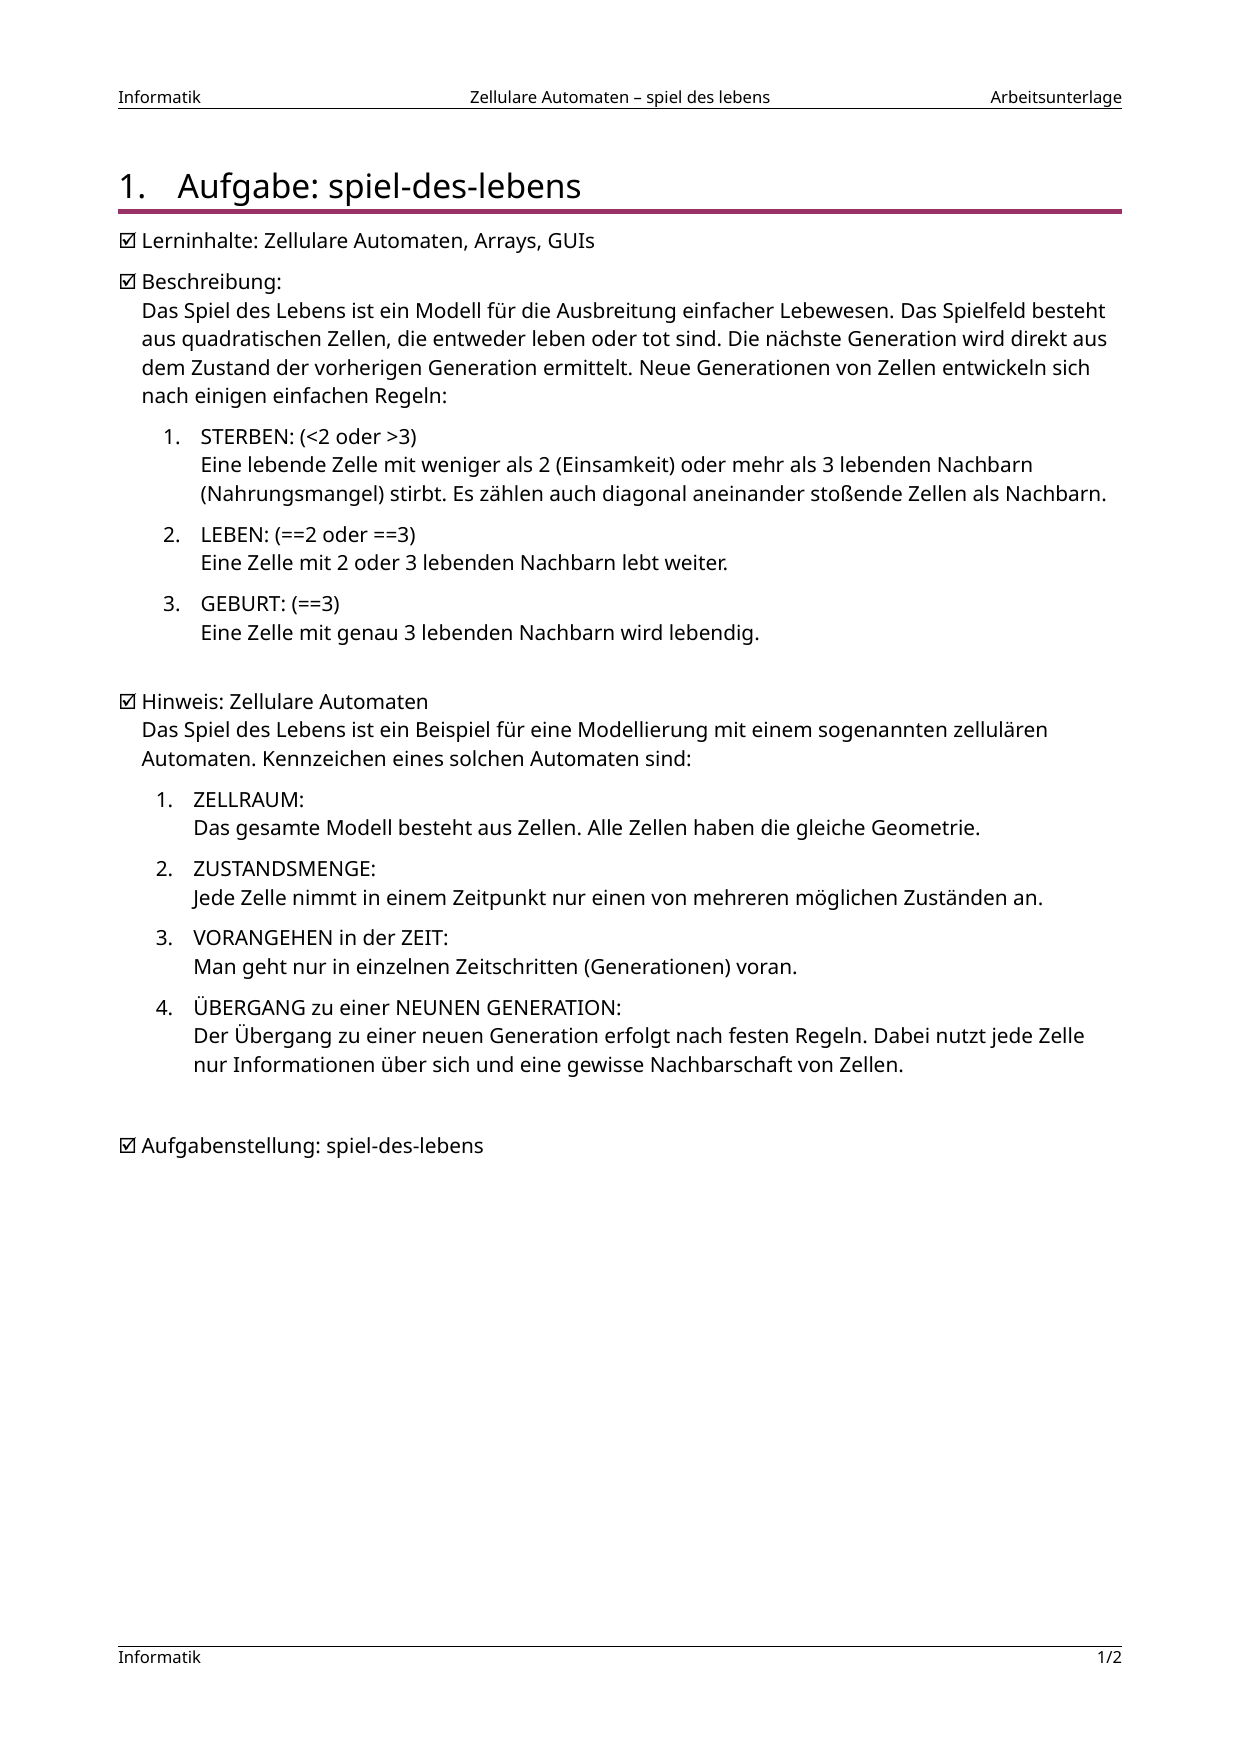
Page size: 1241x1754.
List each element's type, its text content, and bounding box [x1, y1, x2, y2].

list Hinweis: Zellulare Automaten Das Spiel des Lebens ist ein Beispiel für eine Modellierung mit einem sogenannten zellulären Automaten. Kennzeichen eines solchen Automaten sind: [118, 687, 1122, 772]
list Aufgabenstellung: spiel-des-lebens [118, 1132, 1122, 1160]
list ZUSTANDSMENGE: Jede Zelle nimmt in einem Zeitpunkt nur einen von mehreren möglichen Zuständen an. [156, 854, 1122, 911]
list Beschreibung: Das Spiel des Lebens ist ein Modell für die Ausbreitung einfacher Lebewesen. Das Spielfeld besteht aus quadratischen Zellen, die entweder leben oder tot sind. Die nächste Generation wird direkt aus dem Zustand der vorherigen Generation ermittelt. Neue Generationen von Zellen entwickeln sich nach einigen einfachen Regeln: [118, 267, 1122, 409]
list GEBURT: (==3) Eine Zelle mit genau 3 lebenden Nachbarn wird lebendig. [163, 589, 1122, 674]
list LEBEN: (==2 oder ==3) Eine Zelle mit 2 oder 3 lebenden Nachbarn lebt weiter. [163, 520, 1122, 577]
list Lerninhalte: Zellulare Automaten, Arrays, GUIs [118, 226, 1122, 255]
list ZELLRAUM: Das gesamte Modell besteht aus Zellen. Alle Zellen haben die gleiche Geometrie. [156, 785, 1122, 842]
list VORANGEHEN in der ZEIT: Man geht nur in einzelnen Zeitschritten (Generationen) voran. [156, 923, 1122, 980]
list STERBEN: (<2 oder >3) Eine lebende Zelle mit weniger als 2 (Einsamkeit) oder mehr als 3 lebenden Nachbarn (Nahrungsmangel) stirbt. Es zählen auch diagonal aneinander stoßende Zellen als Nachbarn. [163, 422, 1122, 507]
subtitle Aufgabe: spiel-des-lebens [118, 163, 1122, 209]
list ÜBERGANG zu einer NEUNEN GENERATION: Der Übergang zu einer neuen Generation erfolgt nach festen Regeln. Dabei nutzt jede Zelle nur Informationen über sich und eine gewisse Nachbarschaft von Zellen. [156, 993, 1122, 1078]
